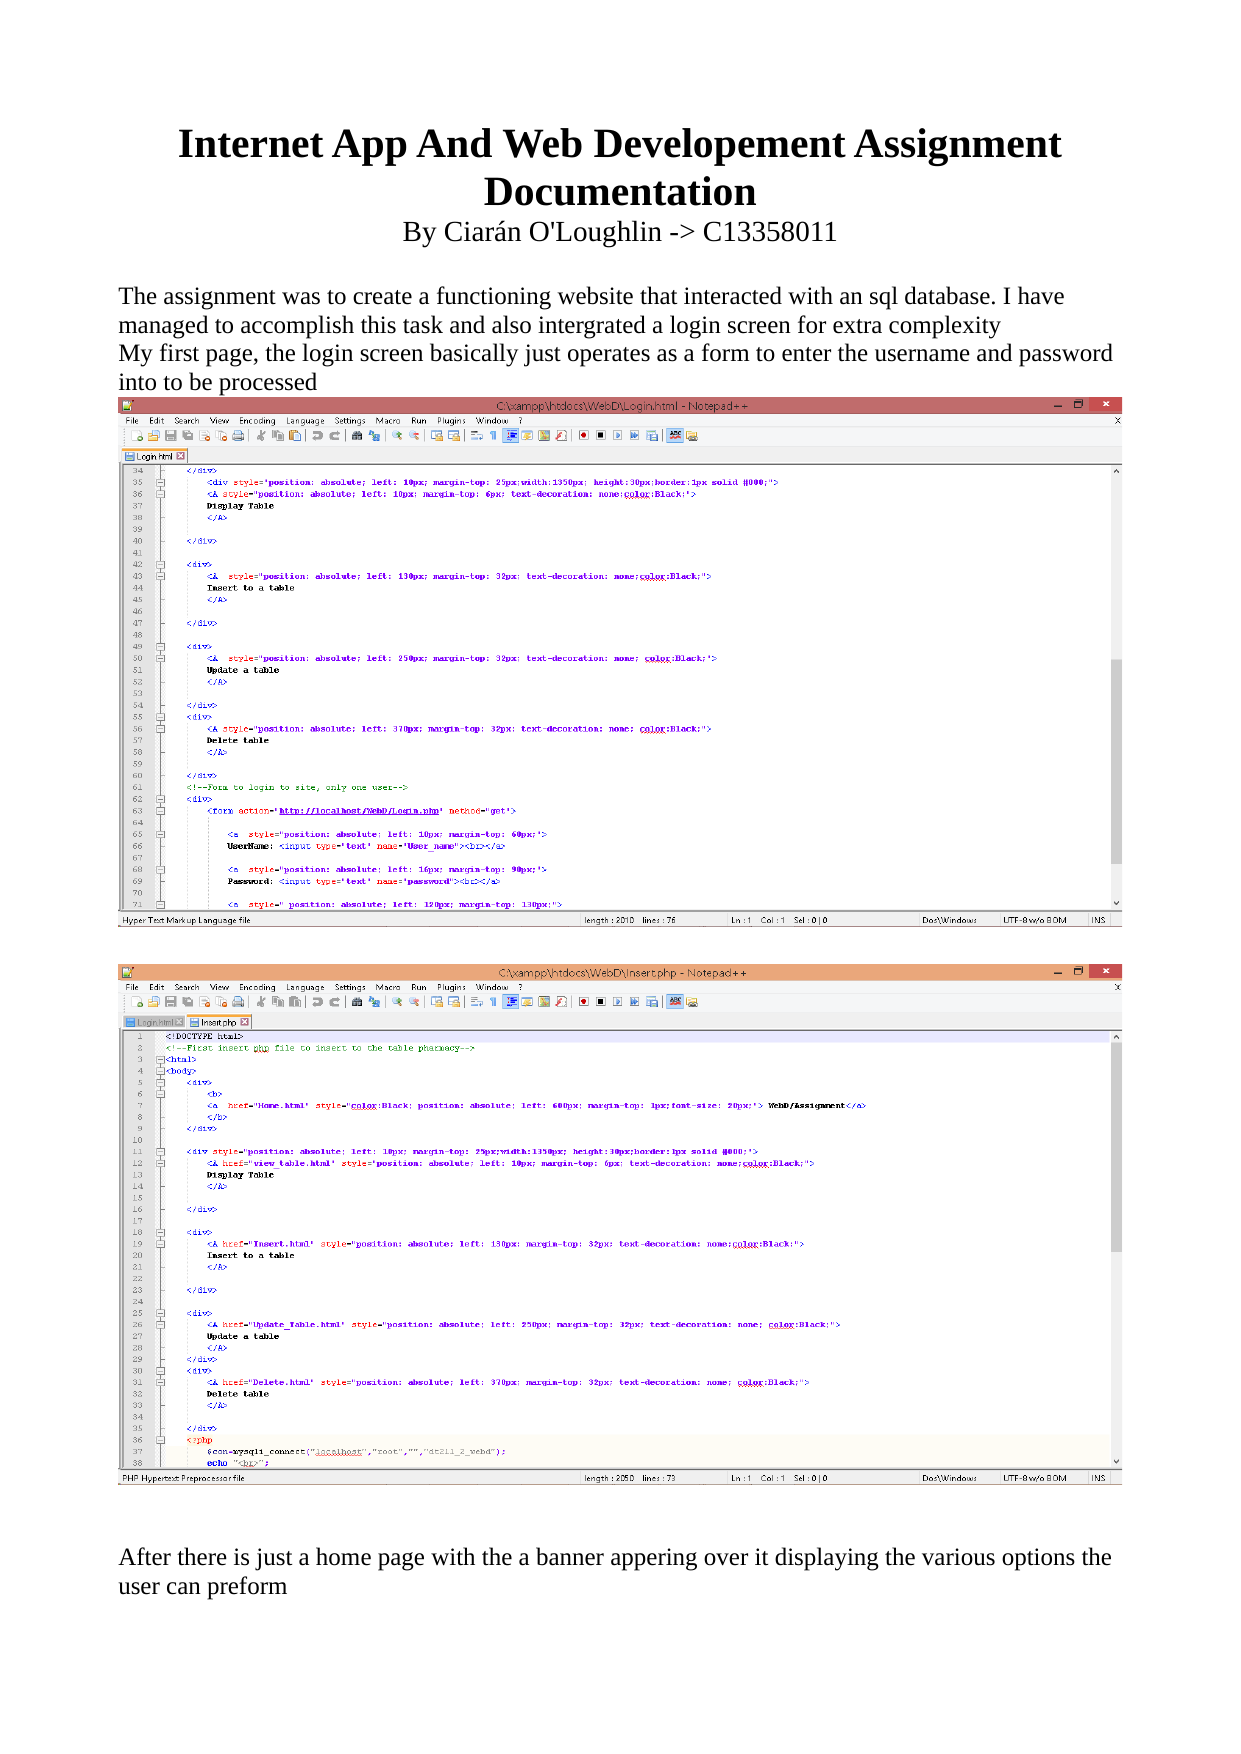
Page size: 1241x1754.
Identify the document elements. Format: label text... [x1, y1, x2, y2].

text After there is just a home page with the a banner appering over it displaying the various options the user can preform [118, 1542, 1122, 1600]
picture [118, 397, 1123, 927]
text Internet App And Web Developement Assignment Documentation [118, 118, 1122, 214]
text My first page, the login screen basically just operates as a form to enter the username and password into to be processed [118, 338, 1122, 396]
picture [118, 964, 1123, 1485]
text The assignment was to create a functioning website that interacted with an sql database. I have managed to accomplish this task and also intergrated a login screen for extra complexity [118, 281, 1122, 338]
text By Ciarán O'Loughlin -> C13358011 [118, 214, 1122, 247]
